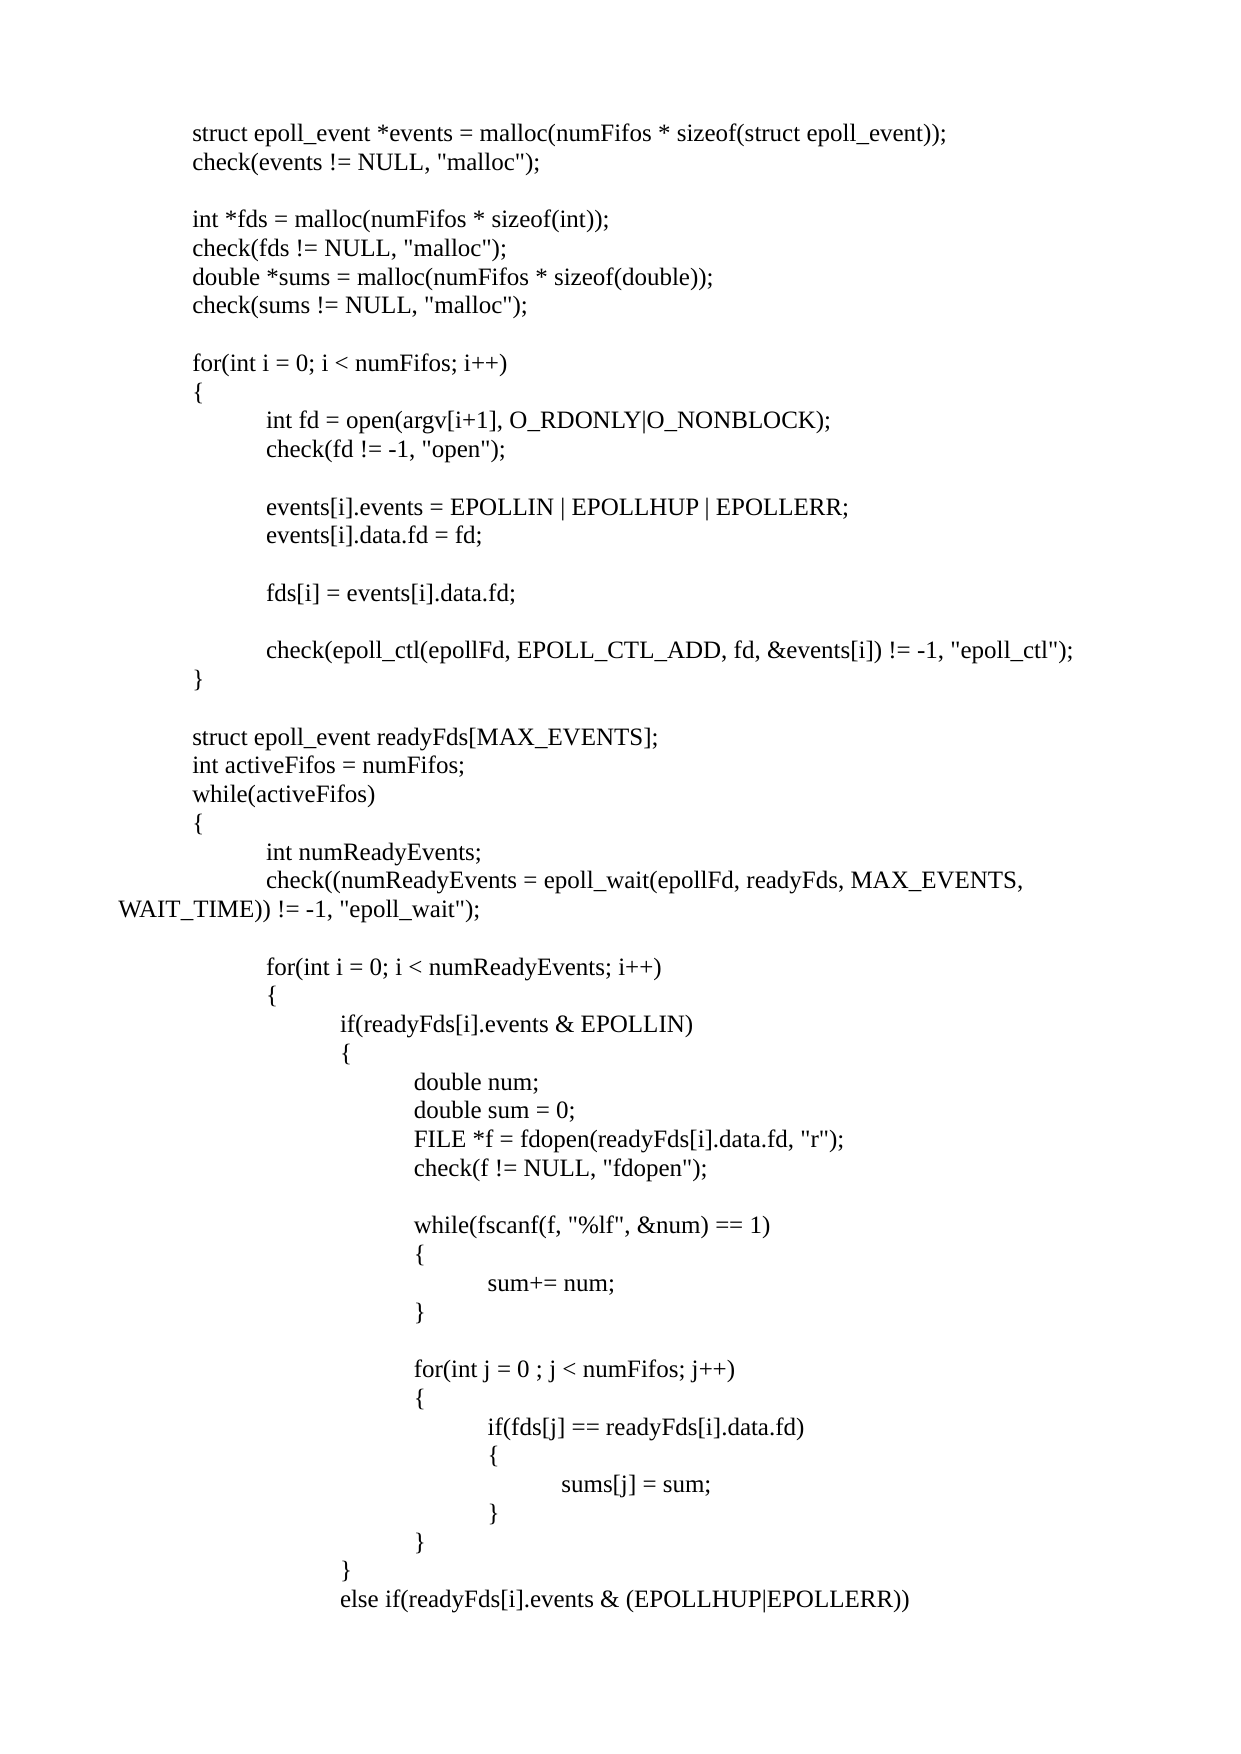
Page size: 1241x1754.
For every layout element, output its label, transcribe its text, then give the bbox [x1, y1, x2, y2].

text check(events != NULL, "malloc"); [118, 147, 1122, 176]
text } [118, 664, 1122, 693]
text } [118, 1498, 1122, 1527]
text while(activeFifos) [118, 779, 1122, 808]
text sum+= num; [118, 1268, 1122, 1297]
text int activeFifos = numFifos; [118, 751, 1122, 779]
text if(readyFds[i].events & EPOLLIN) [118, 1009, 1122, 1038]
text { [118, 808, 1122, 837]
text } [118, 1527, 1122, 1556]
text check(fd != -1, "open"); [118, 434, 1122, 463]
text int *fds = malloc(numFifos * sizeof(int)); [118, 204, 1122, 233]
text else if(readyFds[i].events & (EPOLLHUP|EPOLLERR)) [118, 1584, 1122, 1613]
text for(int i = 0; i < numReadyEvents; i++) [118, 952, 1122, 981]
text double num; [118, 1067, 1122, 1096]
text sums[j] = sum; [118, 1469, 1122, 1498]
text check((numReadyEvents = epoll_wait(epollFd, readyFds, MAX_EVENTS, WAIT_TIME)) != -1, "epoll_wait"); [118, 866, 1122, 923]
text { [118, 1239, 1122, 1268]
text struct epoll_event *events = malloc(numFifos * sizeof(struct epoll_event)); [118, 118, 1122, 147]
text { [118, 981, 1122, 1009]
text } [118, 1556, 1122, 1584]
text { [118, 1038, 1122, 1067]
text { [118, 1441, 1122, 1469]
text fds[i] = events[i].data.fd; [118, 578, 1122, 607]
text events[i].events = EPOLLIN | EPOLLHUP | EPOLLERR; [118, 492, 1122, 521]
text check(fds != NULL, "malloc"); [118, 233, 1122, 262]
text double sum = 0; [118, 1096, 1122, 1124]
text int numReadyEvents; [118, 837, 1122, 866]
text check(epoll_ctl(epollFd, EPOLL_CTL_ADD, fd, &events[i]) != -1, "epoll_ctl"); [118, 636, 1122, 664]
text check(f != NULL, "fdopen"); [118, 1153, 1122, 1182]
text for(int i = 0; i < numFifos; i++) [118, 348, 1122, 377]
text { [118, 377, 1122, 406]
text } [118, 1297, 1122, 1326]
text FILE *f = fdopen(readyFds[i].data.fd, "r"); [118, 1124, 1122, 1153]
text double *sums = malloc(numFifos * sizeof(double)); [118, 262, 1122, 291]
text { [118, 1383, 1122, 1412]
text while(fscanf(f, "%lf", &num) == 1) [118, 1211, 1122, 1239]
text check(sums != NULL, "malloc"); [118, 291, 1122, 319]
text struct epoll_event readyFds[MAX_EVENTS]; [118, 722, 1122, 751]
text events[i].data.fd = fd; [118, 521, 1122, 549]
text if(fds[j] == readyFds[i].data.fd) [118, 1412, 1122, 1441]
text int fd = open(argv[i+1], O_RDONLY|O_NONBLOCK); [118, 406, 1122, 434]
text for(int j = 0 ; j < numFifos; j++) [118, 1354, 1122, 1383]
